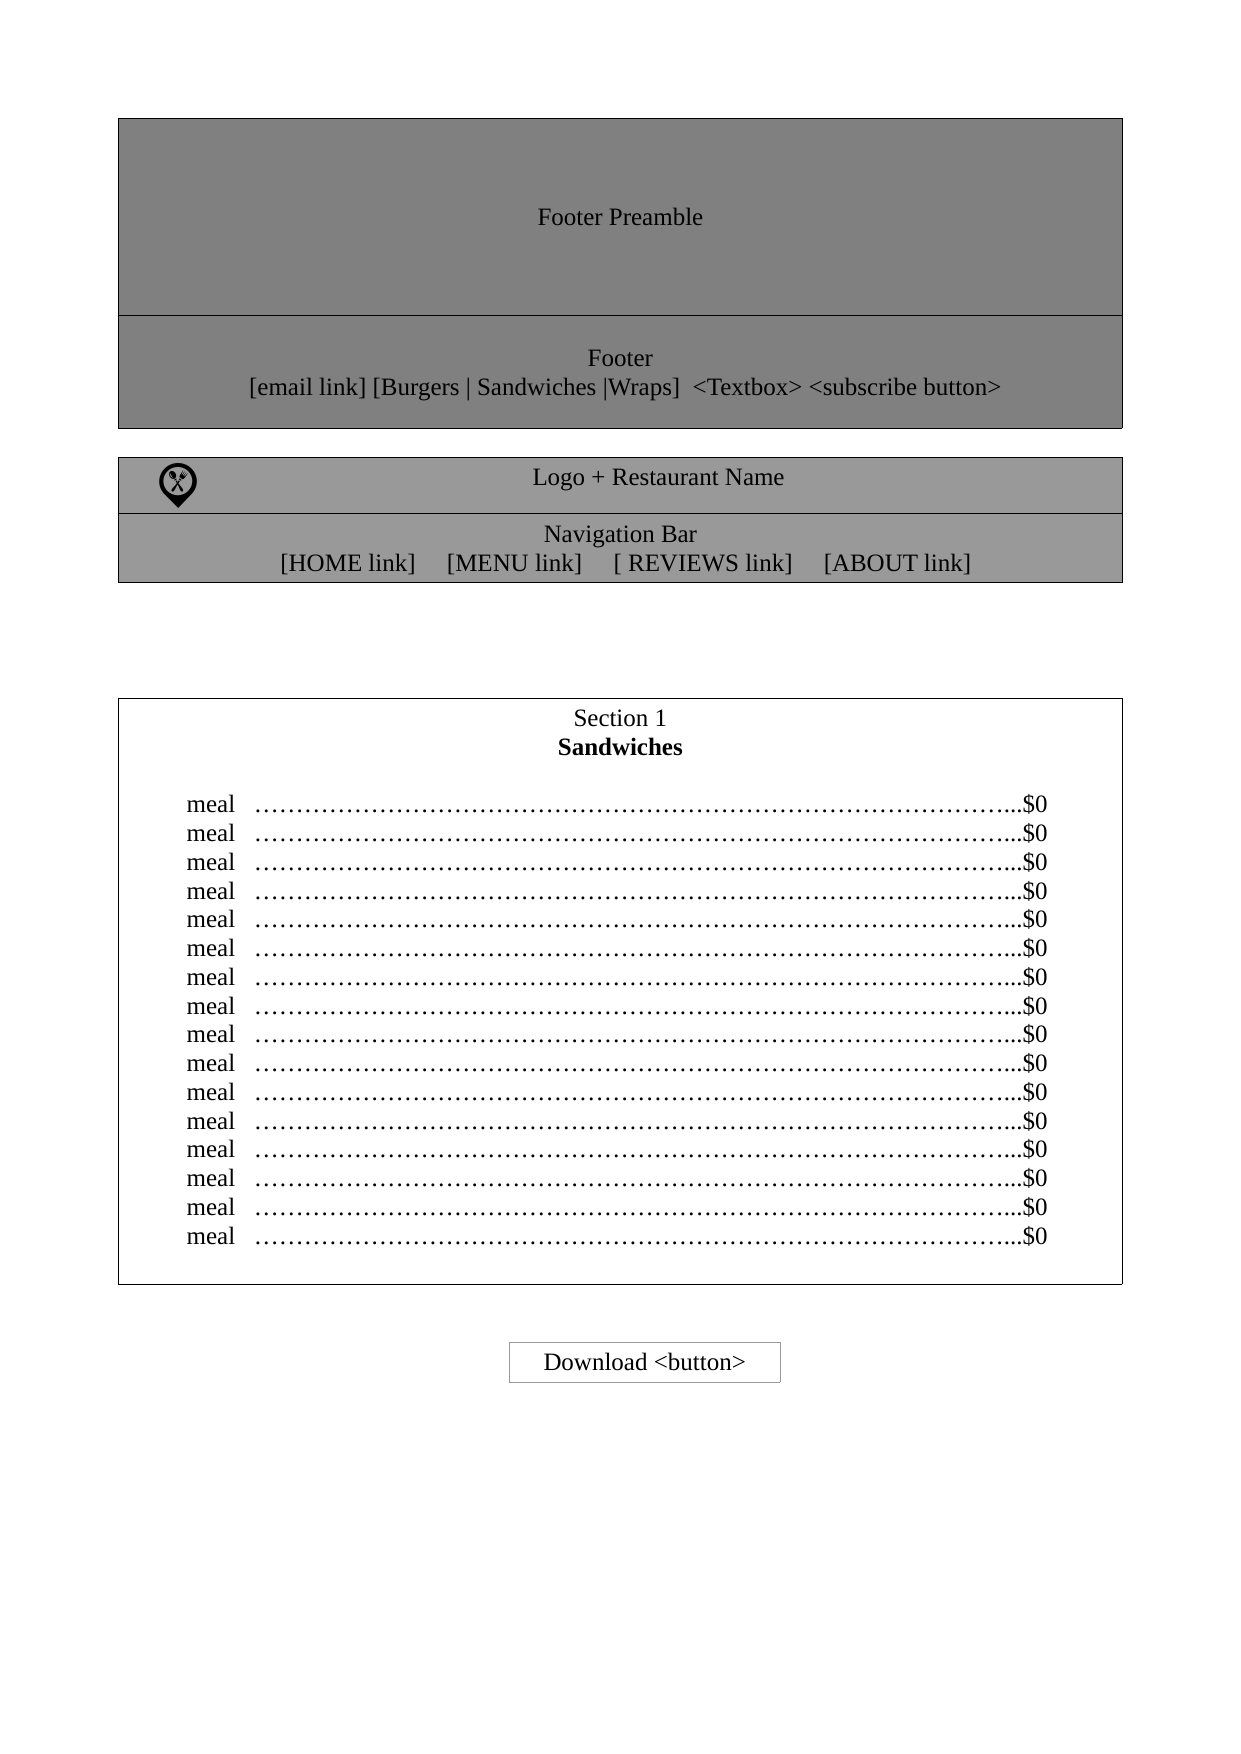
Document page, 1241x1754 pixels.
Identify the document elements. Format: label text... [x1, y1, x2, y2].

table_cell Footer [email link] [Burgers | Sandwiches |Wraps] <Textbox> <subscribe button> [119, 316, 1122, 428]
table_header Footer Preamble [119, 119, 1122, 315]
table_header Logo + Restaurant Name [119, 458, 1122, 513]
picture [155, 463, 200, 508]
table_header Section 1 Sandwiches meal ………………………………………………………………………………...$0 meal ………………………………………………………………………………...$0 meal ………………………………………………………………………………...$0 meal ………………………………………………………………………………...$0 meal ………………………………………………………………………………...$0 meal ………………………………………………………………………………...$0 meal ………………………………………………………………………………...$0 meal ………………………………………………………………………………...$0 meal ………………………………………………………………………………...$0 meal ………………………………………………………………………………...$0 meal ………………………………………………………………………………...$0 meal ………………………………………………………………………………...$0 meal ………………………………………………………………………………...$0 meal ………………………………………………………………………………...$0 meal ………………………………………………………………………………...$0 meal ………………………………………………………………………………...$0 [119, 699, 1122, 1284]
table_header Download <button> [510, 1343, 780, 1382]
table_cell Navigation Bar [HOME link] [MENU link] [ REVIEWS link] [ABOUT link] [119, 514, 1122, 582]
